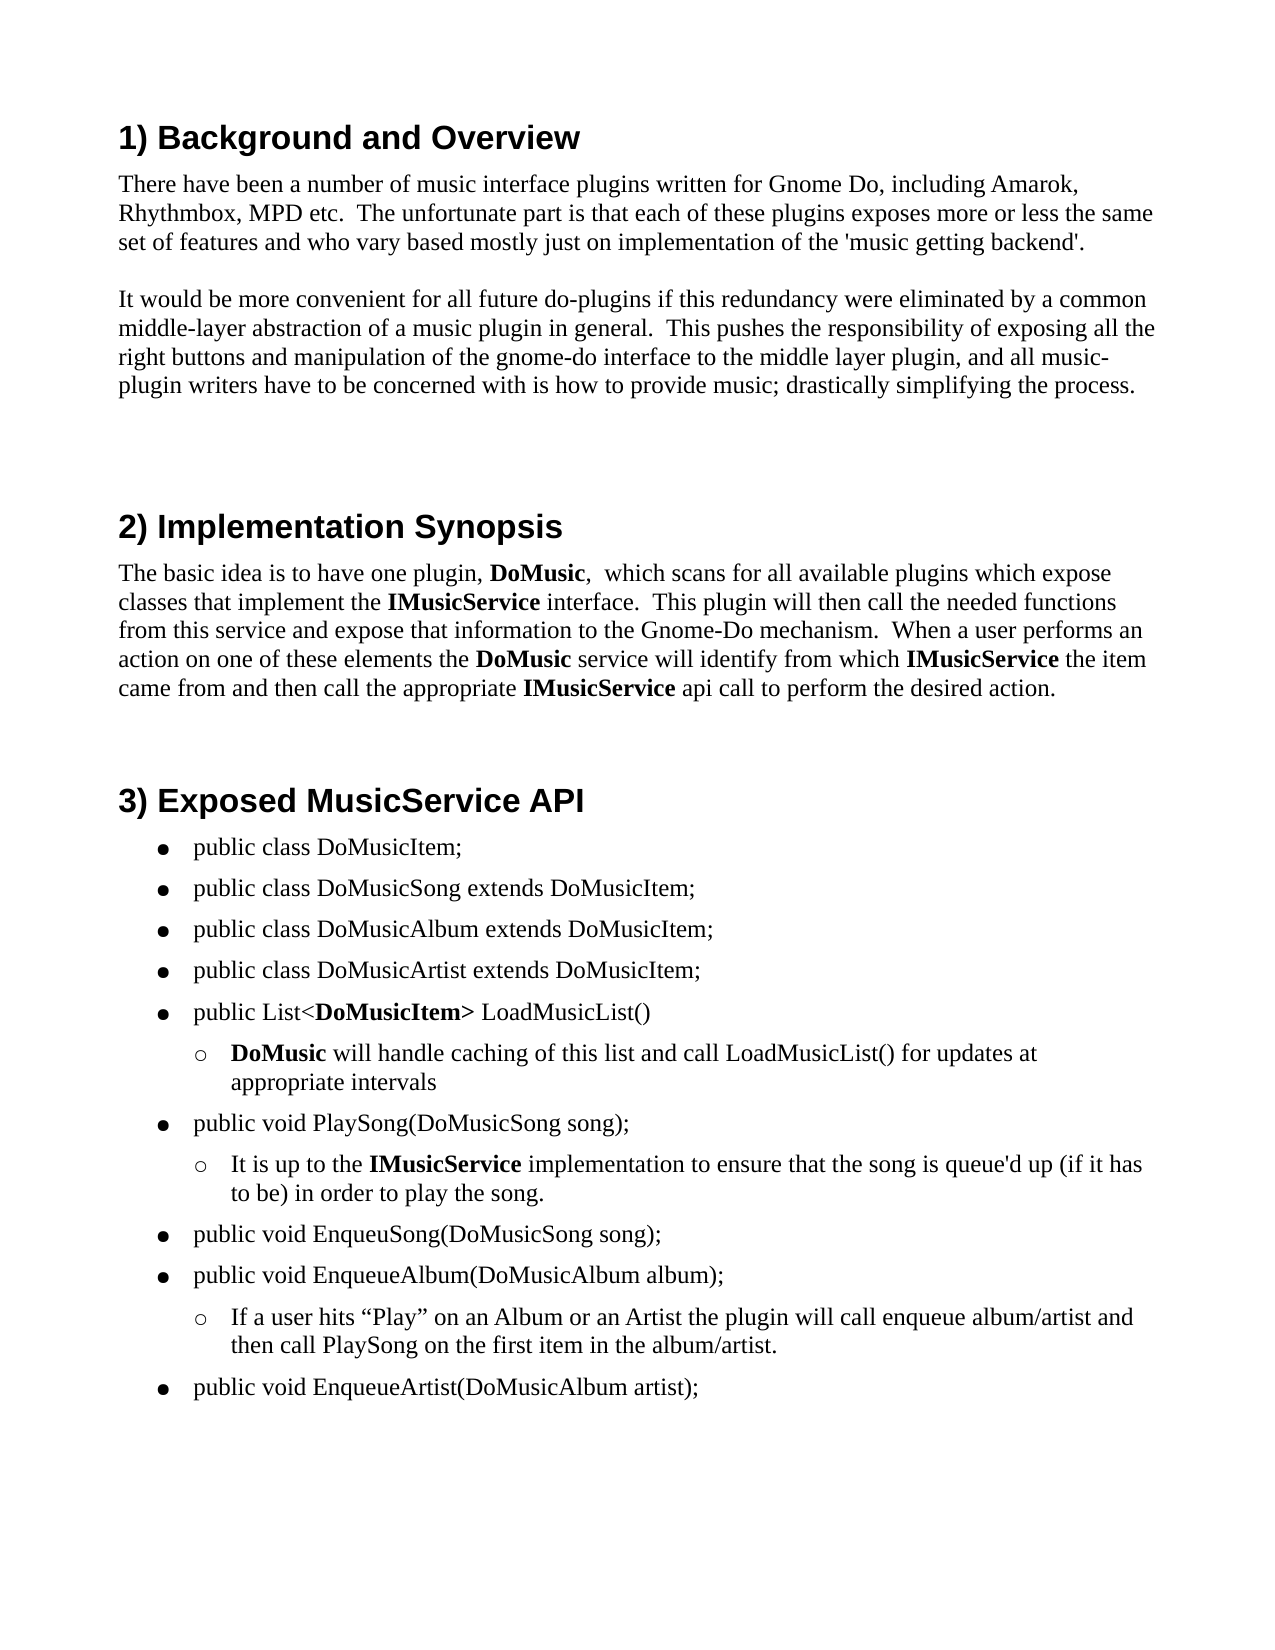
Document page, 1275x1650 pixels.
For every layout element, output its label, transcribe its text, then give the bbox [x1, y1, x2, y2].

text It would be more convenient for all future do-plugins if this redundancy were eliminated by a common middle-layer abstraction of a music plugin in general. This pushes the responsibility of exposing all the right buttons and manipulation of the gnome-do interface to the middle layer plugin, and all music-plugin writers have to be concerned with is how to provide music; drastically simplifying the process. [118, 284, 1157, 399]
subtitle Background and Overview [118, 118, 1157, 157]
subtitle Exposed MusicService API [118, 780, 1157, 819]
list public class DoMusicArtist extends DoMusicItem; [156, 955, 1157, 984]
list public class DoMusicAlbum extends DoMusicItem; [156, 914, 1157, 943]
subtitle Implementation Synopsis [118, 507, 1157, 545]
list public List<DoMusicItem> LoadMusicList() [156, 997, 1157, 1025]
list public void EnqueueAlbum(DoMusicAlbum album); [156, 1260, 1157, 1289]
list DoMusic will handle caching of this list and call LoadMusicList() for updates at appropriate intervals [193, 1038, 1157, 1095]
text There have been a number of music interface plugins written for Gnome Do, including Amarok, Rhythmbox, MPD etc. The unfortunate part is that each of these plugins exposes more or less the same set of features and who vary based mostly just on implementation of the 'music getting backend'. [118, 169, 1157, 256]
list public void EnqueuSong(DoMusicSong song); [156, 1219, 1157, 1248]
list public void EnqueueArtist(DoMusicAlbum artist); [156, 1372, 1157, 1400]
list It is up to the IMusicService implementation to ensure that the song is queue'd up (if it has to be) in order to play the song. [193, 1149, 1157, 1207]
text The basic idea is to have one plugin, DoMusic, which scans for all available plugins which expose classes that implement the IMusicService interface. This plugin will then call the needed functions from this service and expose that information to the Gnome-Do mechanism. When a user performs an action on one of these elements the DoMusic service will identify from which IMusicService the item came from and then call the appropriate IMusicService api call to perform the desired action. [118, 558, 1157, 702]
list If a user hits “Play” on an Album or an Artist the plugin will call enqueue album/artist and then call PlaySong on the first item in the album/artist. [193, 1302, 1157, 1359]
list public class DoMusicSong extends DoMusicItem; [156, 873, 1157, 902]
list public void PlaySong(DoMusicSong song); [156, 1108, 1157, 1137]
list public class DoMusicItem; [156, 832, 1157, 860]
